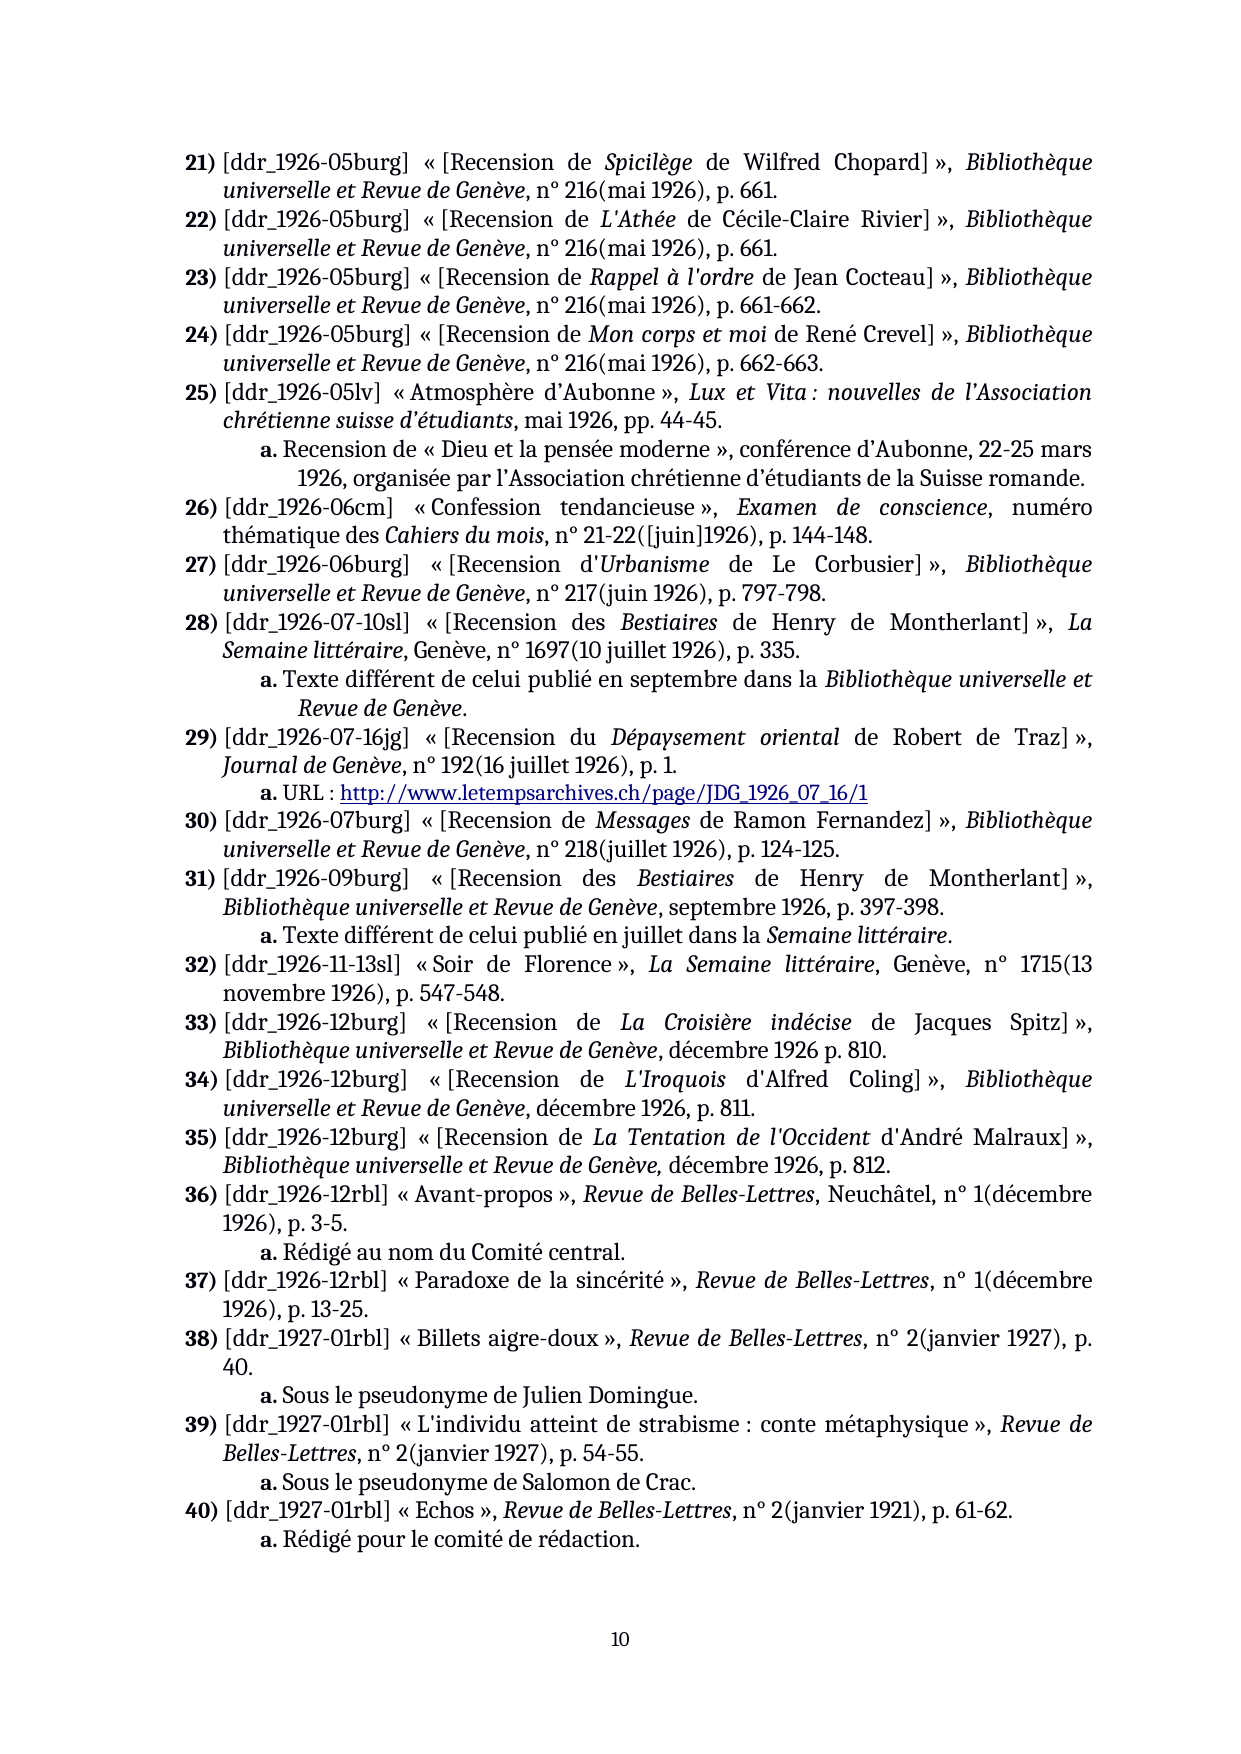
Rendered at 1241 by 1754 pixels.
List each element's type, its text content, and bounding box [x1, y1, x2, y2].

list [ddr_1926-11-13sl] « Soir de Florence », La Semaine littéraire, Genève, n° 1715(13 novembre 1926), p. 547-548. [185, 950, 1093, 1008]
list [ddr_1926-07-10sl] « [Recension des Bestiaires de Henry de Montherlant] », La Semaine littéraire, Genève, n° 1697(10 juillet 1926), p. 335. [185, 608, 1093, 665]
list [ddr_1926-07-16jg] « [Recension du Dépaysement oriental de Robert de Traz] », Journal de Genève, n° 192(16 juillet 1926), p. 1. [185, 723, 1093, 780]
list Sous le pseudonyme de Salomon de Crac. [260, 1468, 1093, 1496]
list [ddr_1926-12burg] « [Recension de La Croisière indécise de Jacques Spitz] », Bibliothèque universelle et Revue de Genève, décembre 1926 p. 810. [185, 1008, 1093, 1065]
list Sous le pseudonyme de Julien Domingue. [260, 1381, 1093, 1410]
list [ddr_1926-05burg] « [Recension de Mon corps et moi de René Crevel] », Bibliothèque universelle et Revue de Genève, n° 216(mai 1926), p. 662-663. [185, 320, 1093, 378]
list [ddr_1926-06cm] « Confession tendancieuse », Examen de conscience, numéro thématique des Cahiers du mois, n° 21-22([juin]1926), p. 144-148. [185, 493, 1093, 550]
list [ddr_1927-01rbl] « Echos », Revue de Belles-Lettres, n° 2(janvier 1921), p. 61-62. [185, 1496, 1093, 1525]
list [ddr_1927-01rbl] « L'individu atteint de strabisme : conte métaphysique », Revue de Belles-Lettres, n° 2(janvier 1927), p. 54-55. [185, 1410, 1093, 1468]
list Recension de « Dieu et la pensée moderne », conférence d’Aubonne, 22-25 mars 1926, organisée par l’Association chrétienne d’étudiants de la Suisse romande. [260, 435, 1093, 493]
list Rédigé au nom du Comité central. [260, 1238, 1093, 1266]
list Texte différent de celui publié en septembre dans la Bibliothèque universelle et Revue de Genève. [260, 665, 1093, 723]
list [ddr_1926-12burg] « [Recension de La Tentation de l'Occident d'André Malraux] », Bibliothèque universelle et Revue de Genève, décembre 1926, p. 812. [185, 1123, 1093, 1180]
list [ddr_1926-05lv] « Atmosphère d’Aubonne », Lux et Vita : nouvelles de l’Association chrétienne suisse d’étudiants, mai 1926, pp. 44-45. [185, 378, 1093, 435]
list [ddr_1926-06burg] « [Recension d'Urbanisme de Le Corbusier] », Bibliothèque universelle et Revue de Genève, n° 217(juin 1926), p. 797-798. [185, 550, 1093, 608]
list URL : http://www.letempsarchives.ch/page/JDG_1926_07_16/1 [260, 780, 1093, 806]
list [ddr_1926-05burg] « [Recension de L'Athée de Cécile-Claire Rivier] », Bibliothèque universelle et Revue de Genève, n° 216(mai 1926), p. 661. [185, 205, 1093, 263]
list [ddr_1926-05burg] « [Recension de Rappel à l'ordre de Jean Cocteau] », Bibliothèque universelle et Revue de Genève, n° 216(mai 1926), p. 661-662. [185, 263, 1093, 320]
list [ddr_1926-12rbl] « Avant-propos », Revue de Belles-Lettres, Neuchâtel, n° 1(décembre 1926), p. 3-5. [185, 1180, 1093, 1238]
list [ddr_1927-01rbl] « Billets aigre-doux », Revue de Belles-Lettres, n° 2(janvier 1927), p. 40. [185, 1324, 1093, 1381]
list Rédigé pour le comité de rédaction. [260, 1525, 1093, 1554]
list [ddr_1926-12burg] « [Recension de L'Iroquois d'Alfred Coling] », Bibliothèque universelle et Revue de Genève, décembre 1926, p. 811. [185, 1065, 1093, 1123]
list [ddr_1926-05burg] « [Recension de Spicilège de Wilfred Chopard] », Bibliothèque universelle et Revue de Genève, n° 216(mai 1926), p. 661. [185, 148, 1093, 205]
list Texte différent de celui publié en juillet dans la Semaine littéraire. [260, 921, 1093, 950]
list [ddr_1926-09burg] « [Recension des Bestiaires de Henry de Montherlant] », Bibliothèque universelle et Revue de Genève, septembre 1926, p. 397-398. [185, 864, 1093, 921]
list [ddr_1926-07burg] « [Recension de Messages de Ramon Fernandez] », Bibliothèque universelle et Revue de Genève, n° 218(juillet 1926), p. 124-125. [185, 806, 1093, 864]
list [ddr_1926-12rbl] « Paradoxe de la sincérité », Revue de Belles-Lettres, n° 1(décembre 1926), p. 13-25. [185, 1266, 1093, 1324]
